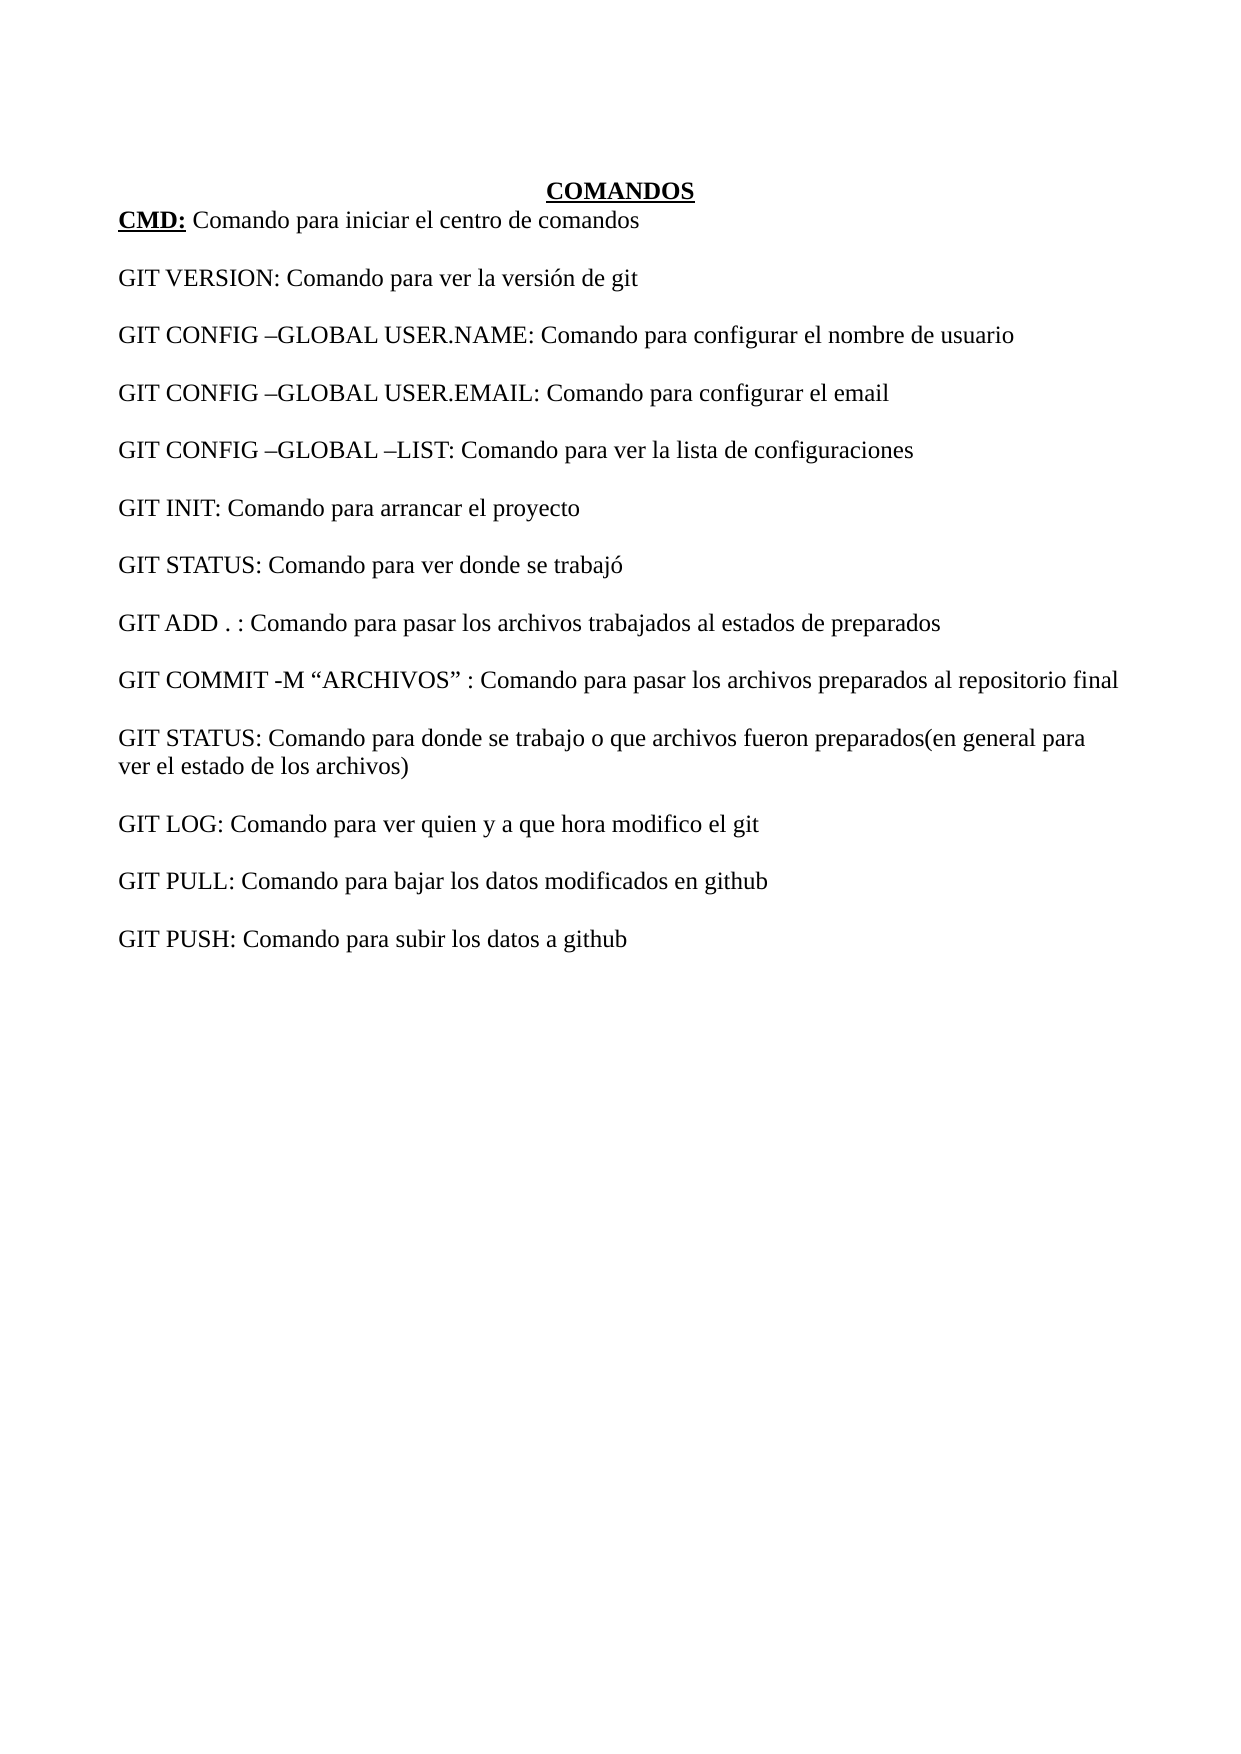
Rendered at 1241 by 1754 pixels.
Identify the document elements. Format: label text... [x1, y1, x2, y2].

text GIT ADD . : Comando para pasar los archivos trabajados al estados de preparados [118, 608, 1122, 636]
text GIT VERSION: Comando para ver la versión de git [118, 263, 1122, 291]
text CMD: Comando para iniciar el centro de comandos [118, 205, 1122, 234]
text GIT PULL: Comando para bajar los datos modificados en github [118, 866, 1122, 895]
text GIT LOG: Comando para ver quien y a que hora modifico el git [118, 809, 1122, 838]
text GIT COMMIT -M “ARCHIVOS” : Comando para pasar los archivos preparados al repositorio final [118, 665, 1122, 694]
text GIT STATUS: Comando para donde se trabajo o que archivos fueron preparados(en general para ver el estado de los archivos) [118, 723, 1122, 780]
text GIT CONFIG –GLOBAL –LIST: Comando para ver la lista de configuraciones [118, 435, 1122, 464]
text GIT CONFIG –GLOBAL USER.NAME: Comando para configurar el nombre de usuario [118, 320, 1122, 349]
text GIT STATUS: Comando para ver donde se trabajó [118, 550, 1122, 579]
text COMANDOS [118, 176, 1122, 205]
text GIT INIT: Comando para arrancar el proyecto [118, 493, 1122, 521]
text GIT PUSH: Comando para subir los datos a github [118, 924, 1122, 953]
text GIT CONFIG –GLOBAL USER.EMAIL: Comando para configurar el email [118, 378, 1122, 406]
